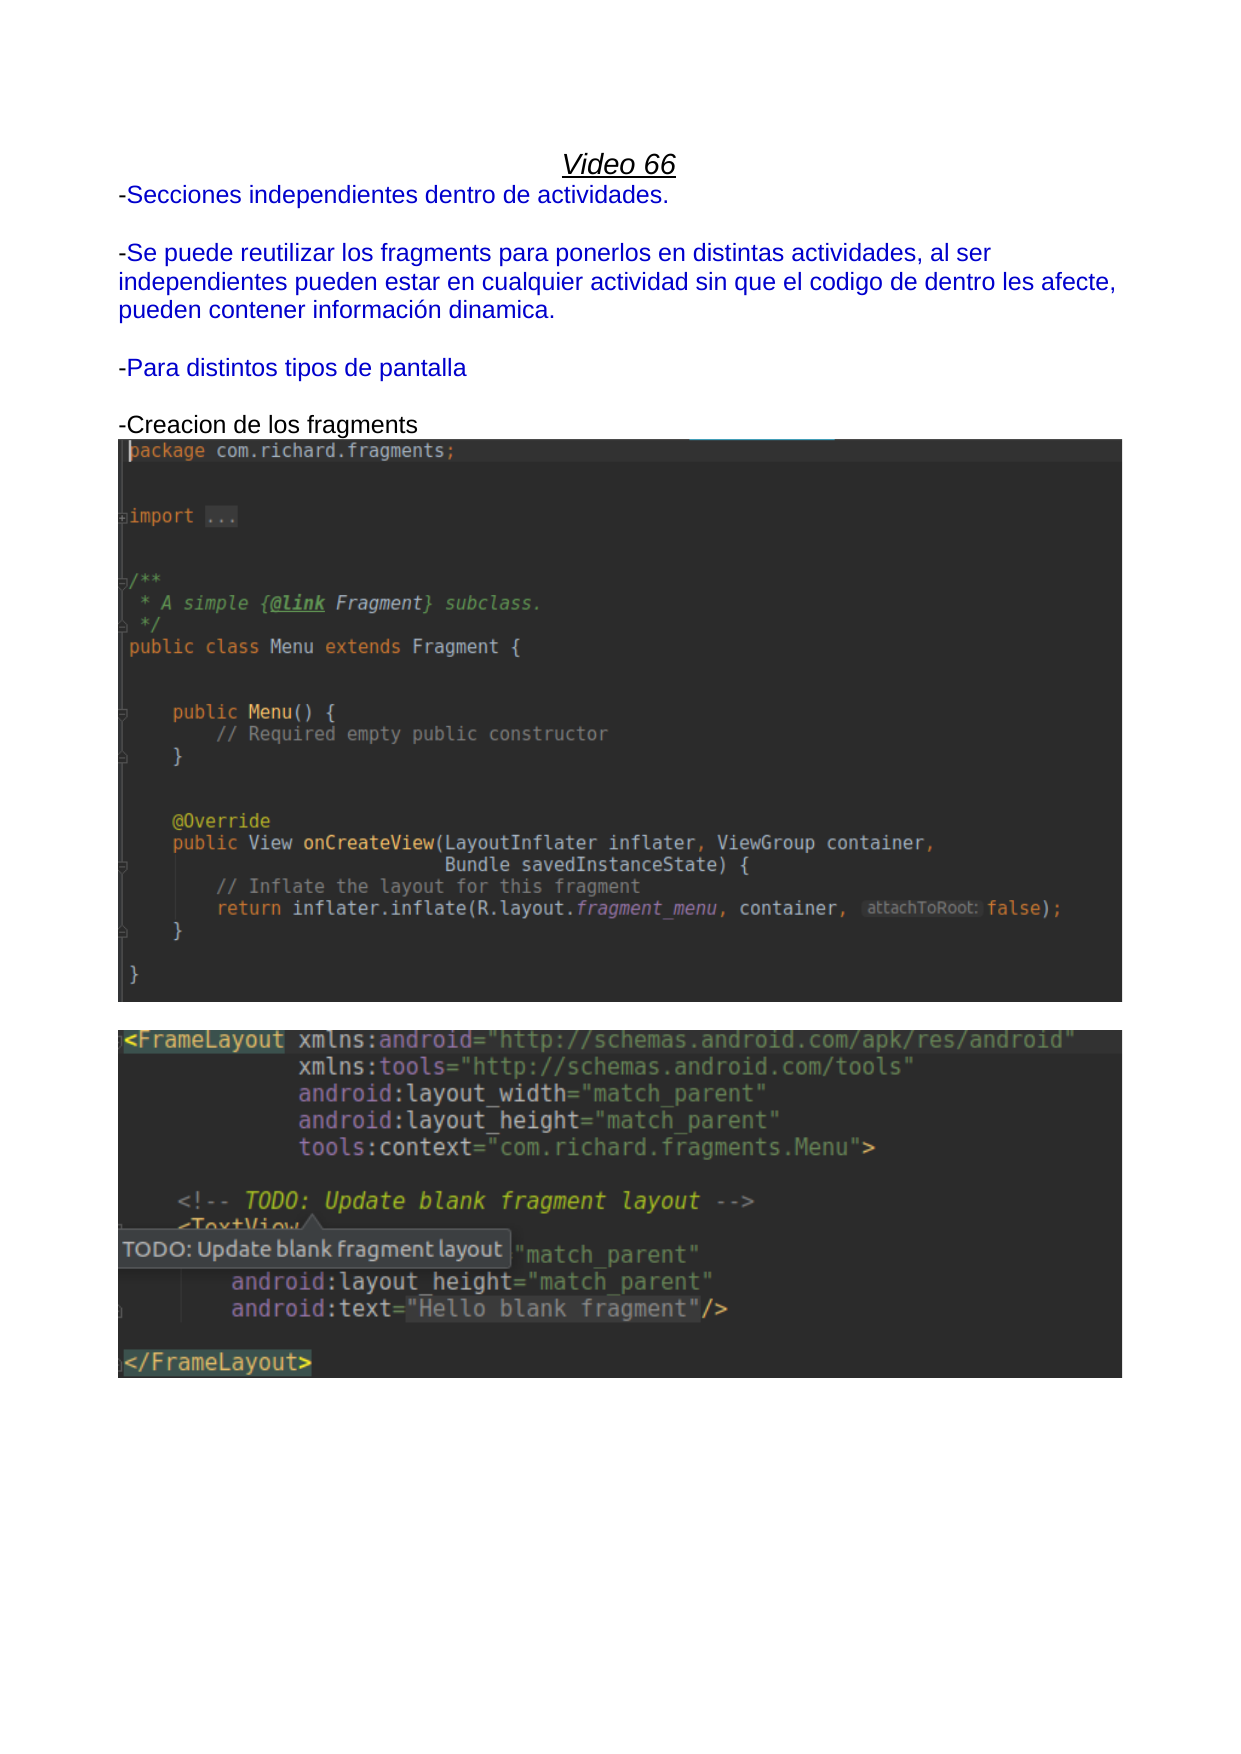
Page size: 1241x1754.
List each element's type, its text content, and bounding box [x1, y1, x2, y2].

picture [118, 1030, 1123, 1378]
text -Creacion de los fragments [118, 410, 1122, 439]
text -Para distintos tipos de pantalla [118, 353, 1122, 382]
text Video 66 [118, 147, 1122, 180]
text -Secciones independientes dentro de actividades. [118, 180, 1122, 209]
picture [118, 439, 1123, 1002]
text -Se puede reutilizar los fragments para ponerlos en distintas actividades, al ser independientes pueden estar en cualquier actividad sin que el codigo de dentro les afecte, pueden contener información dinamica. [118, 238, 1122, 324]
